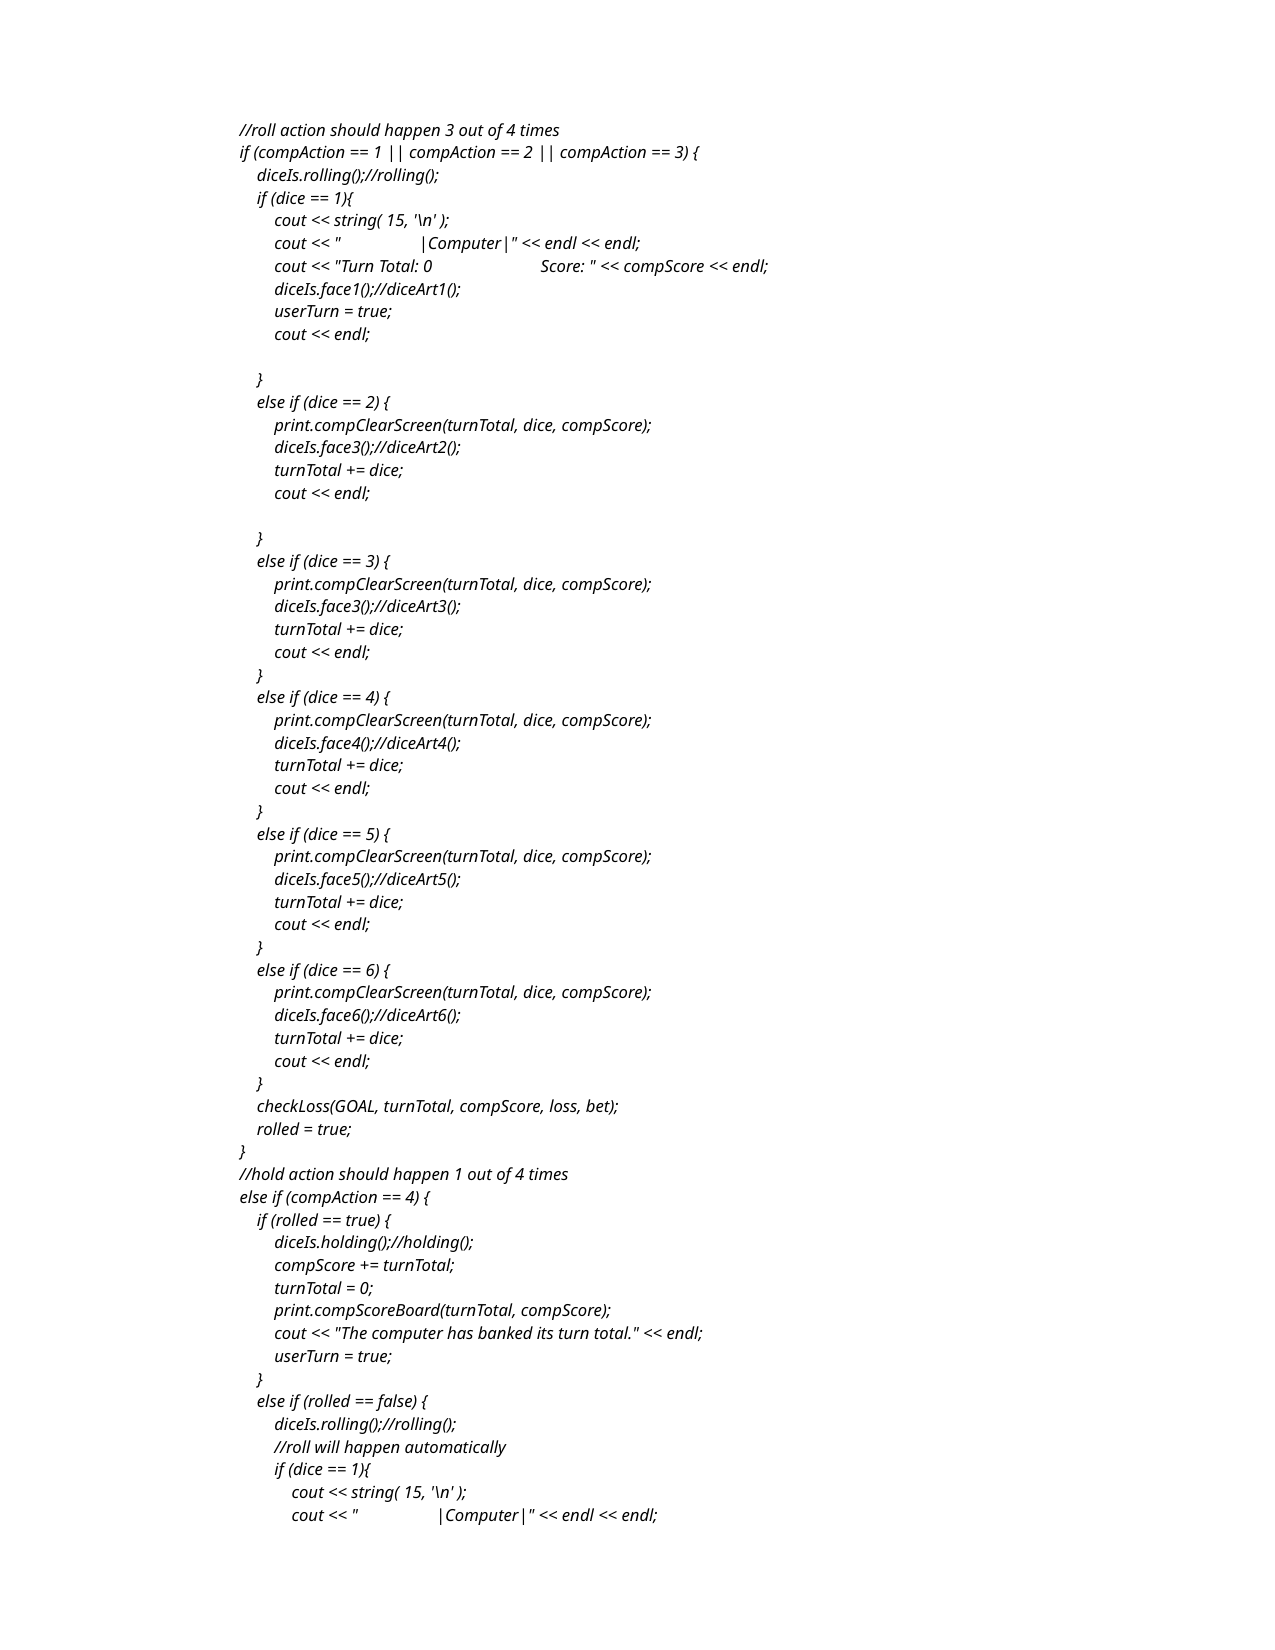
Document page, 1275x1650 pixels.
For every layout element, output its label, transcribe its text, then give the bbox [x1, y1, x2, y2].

text } [118, 527, 1157, 549]
text cout << endl; [118, 777, 1157, 799]
text cout << string( 15, '\n' ); [118, 1481, 1157, 1503]
text cout << endl; [118, 322, 1157, 345]
text else if (dice == 4) { [118, 686, 1157, 708]
text if (compAction == 1 || compAction == 2 || compAction == 3) { [118, 141, 1157, 163]
text if (dice == 1){ [118, 186, 1157, 209]
text else if (dice == 2) { [118, 391, 1157, 413]
text turnTotal += dice; [118, 890, 1157, 913]
text cout << " |Computer|" << endl << endl; [118, 232, 1157, 254]
text diceIs.face1();//diceArt1(); [118, 277, 1157, 300]
text } [118, 368, 1157, 391]
text else if (dice == 3) { [118, 549, 1157, 572]
text //roll action should happen 3 out of 4 times [118, 118, 1157, 141]
text } [118, 1367, 1157, 1390]
text turnTotal += dice; [118, 1026, 1157, 1049]
text userTurn = true; [118, 300, 1157, 322]
text //roll will happen automatically [118, 1435, 1157, 1458]
text print.compClearScreen(turnTotal, dice, compScore); [118, 845, 1157, 867]
text checkLoss(GOAL, turnTotal, compScore, loss, bet); [118, 1094, 1157, 1117]
text diceIs.face4();//diceArt4(); [118, 731, 1157, 754]
text diceIs.face5();//diceArt5(); [118, 867, 1157, 890]
text if (dice == 1){ [118, 1458, 1157, 1481]
text print.compClearScreen(turnTotal, dice, compScore); [118, 981, 1157, 1004]
text cout << endl; [118, 640, 1157, 663]
text compScore += turnTotal; [118, 1253, 1157, 1276]
text userTurn = true; [118, 1344, 1157, 1367]
text cout << "The computer has banked its turn total." << endl; [118, 1322, 1157, 1344]
text diceIs.face3();//diceArt2(); [118, 436, 1157, 459]
text else if (rolled == false) { [118, 1390, 1157, 1412]
text turnTotal += dice; [118, 459, 1157, 481]
text } [118, 1072, 1157, 1094]
text cout << endl; [118, 481, 1157, 504]
text else if (dice == 6) { [118, 958, 1157, 981]
text print.compClearScreen(turnTotal, dice, compScore); [118, 413, 1157, 436]
text print.compClearScreen(turnTotal, dice, compScore); [118, 708, 1157, 731]
text print.compClearScreen(turnTotal, dice, compScore); [118, 572, 1157, 595]
text cout << "Turn Total: 0 Score: " << compScore << endl; [118, 254, 1157, 277]
text turnTotal += dice; [118, 754, 1157, 777]
text diceIs.face3();//diceArt3(); [118, 595, 1157, 618]
text print.compScoreBoard(turnTotal, compScore); [118, 1299, 1157, 1322]
text else if (dice == 5) { [118, 822, 1157, 845]
text turnTotal += dice; [118, 618, 1157, 640]
text else if (compAction == 4) { [118, 1185, 1157, 1208]
text cout << string( 15, '\n' ); [118, 209, 1157, 232]
text diceIs.rolling();//rolling(); [118, 163, 1157, 186]
text } [118, 936, 1157, 958]
text } [118, 1140, 1157, 1163]
text diceIs.holding();//holding(); [118, 1231, 1157, 1253]
text cout << endl; [118, 1049, 1157, 1072]
text cout << endl; [118, 913, 1157, 936]
text diceIs.rolling();//rolling(); [118, 1412, 1157, 1435]
text turnTotal = 0; [118, 1276, 1157, 1299]
text if (rolled == true) { [118, 1208, 1157, 1231]
text diceIs.face6();//diceArt6(); [118, 1004, 1157, 1026]
text } [118, 799, 1157, 822]
text rolled = true; [118, 1117, 1157, 1140]
text } [118, 663, 1157, 686]
text //hold action should happen 1 out of 4 times [118, 1163, 1157, 1185]
text cout << " |Computer|" << endl << endl; [118, 1503, 1157, 1526]
